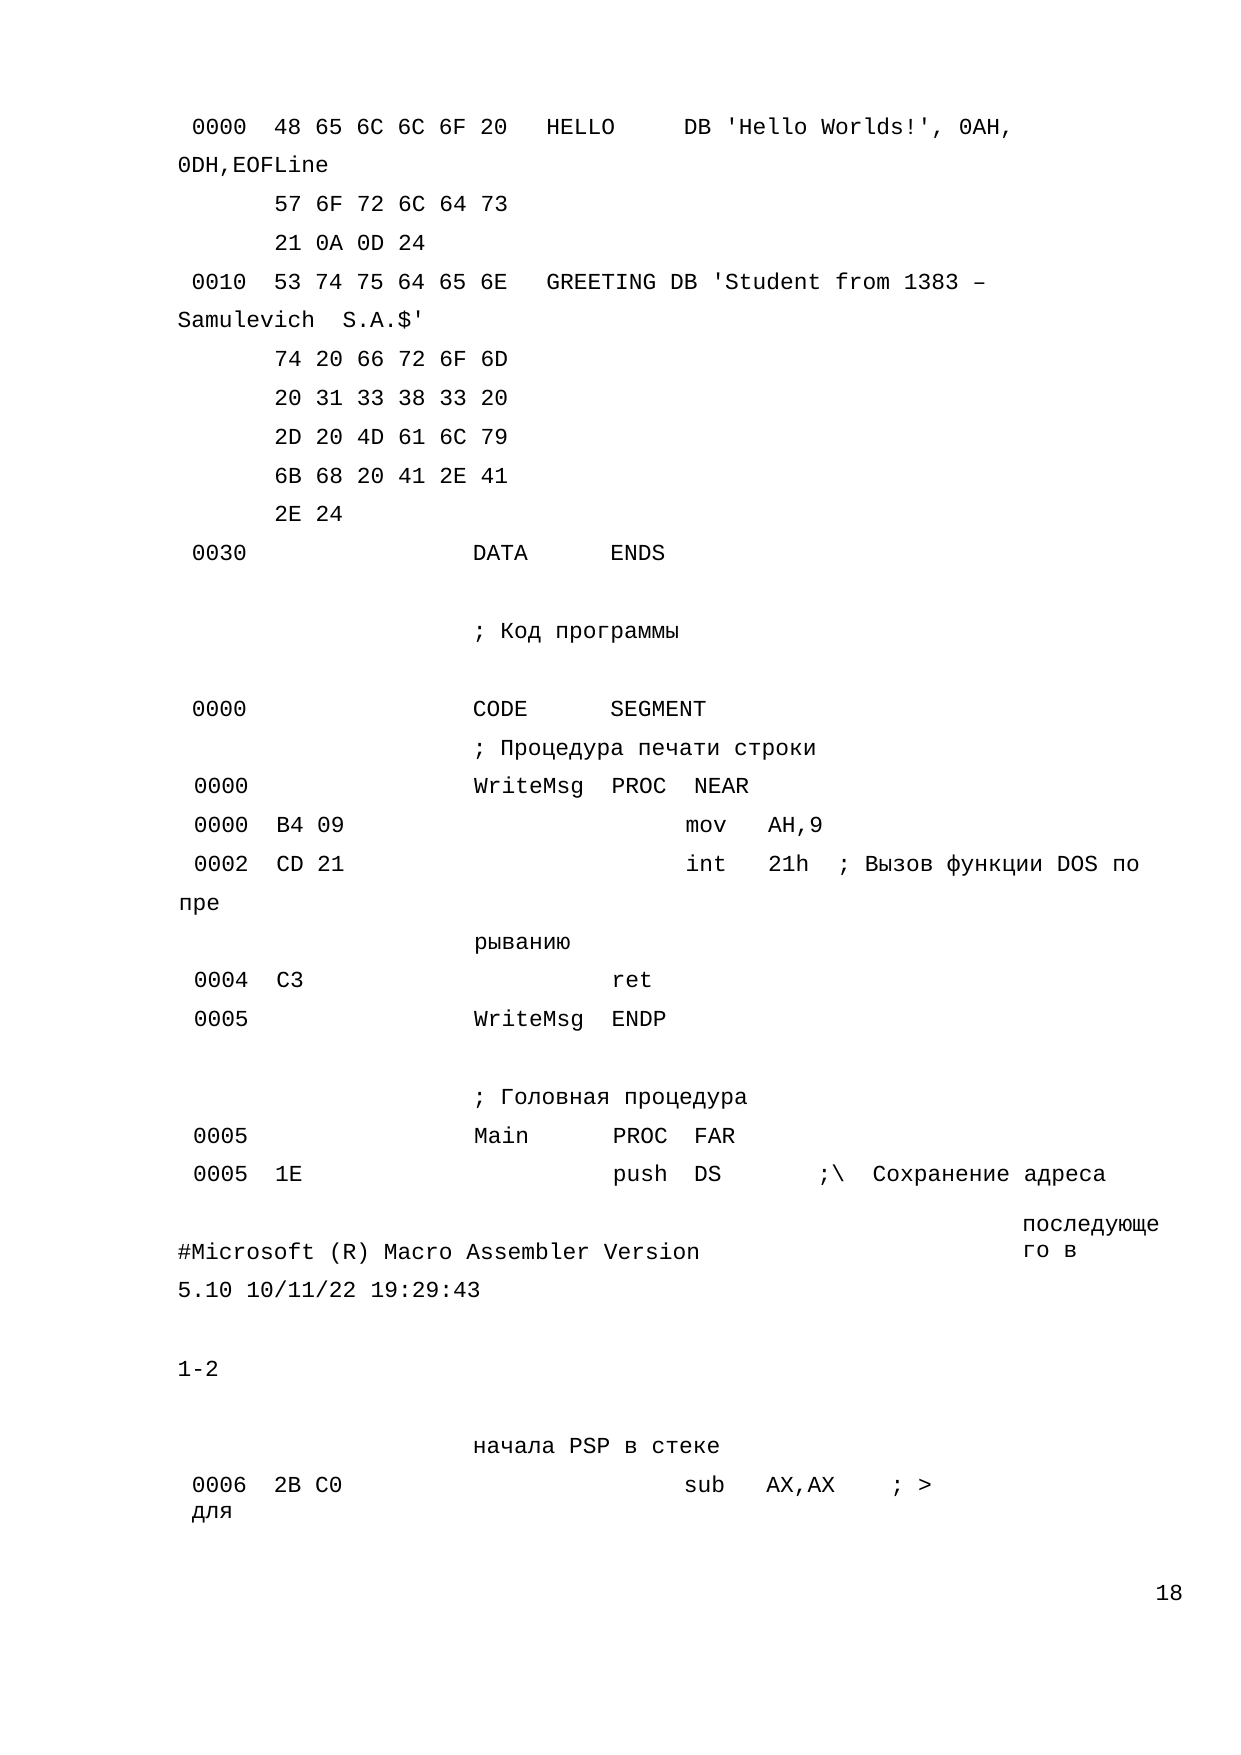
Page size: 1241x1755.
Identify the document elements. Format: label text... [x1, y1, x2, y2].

table_cell [262, 924, 310, 962]
table_cell 21 [310, 846, 409, 885]
table_cell ; [830, 846, 858, 885]
table_cell int 21h [676, 846, 830, 885]
table_cell [310, 924, 409, 962]
table_cell 0000 [174, 807, 262, 846]
table_header NEAR [676, 775, 830, 807]
table_cell [598, 885, 676, 924]
table_cell DS [681, 1156, 770, 1188]
table_cell Сохранение адреса [859, 1156, 1126, 1188]
table_header 0005 [172, 1124, 388, 1156]
table_cell по [1105, 846, 1146, 885]
text 21 0A 0D 24 [274, 231, 1163, 257]
table_cell ;\ [770, 1156, 859, 1188]
table_cell функции DOS [940, 846, 1105, 885]
table_cell [676, 885, 1146, 1033]
table_cell ENDP [598, 1001, 676, 1033]
table_cell mov AH,9 [676, 807, 830, 846]
table_cell [174, 924, 262, 962]
table_cell [310, 885, 409, 924]
text 0DH,EOFLine [177, 153, 1163, 179]
text 20 31 33 38 33 20 [274, 386, 1163, 412]
text 2E 24 [274, 503, 1163, 529]
table_cell [409, 846, 598, 885]
table_cell ret [598, 963, 676, 1001]
table_cell 0004 [174, 963, 262, 1001]
table_cell [310, 1001, 409, 1033]
table_cell 0002 [174, 846, 262, 885]
table_cell 0005 [174, 1001, 262, 1033]
text 6B 68 20 41 2E 41 [274, 464, 1163, 490]
table_cell 09 [310, 807, 409, 846]
text 0000 CODE SEGMENT [192, 697, 1163, 723]
table_cell [598, 807, 676, 846]
table_cell Вызов [858, 846, 940, 885]
text ; Головная процедура [473, 1085, 1163, 1111]
table_cell [409, 885, 598, 924]
text последующего в [1022, 1213, 1163, 1265]
table_cell [409, 807, 598, 846]
table_header [830, 775, 1146, 846]
table_header WriteMsg [409, 775, 598, 807]
text 0010 53 74 75 64 65 6E GREETING DB 'Student from 1383 – Samulevich S.A.$' [177, 270, 1083, 335]
table_cell [310, 963, 409, 1001]
text ; Код программы [473, 619, 1163, 645]
text 57 6F 72 6C 64 73 [274, 192, 1163, 218]
table_cell B4 [262, 807, 310, 846]
text 0000 48 65 6C 6C 6F 20 HELLO DB 'Hello Worlds!', 0AH, [192, 115, 1163, 141]
table_cell [262, 885, 310, 924]
text 0030 DATA ENDS [192, 542, 1163, 568]
table_cell пре [174, 885, 262, 924]
table_header [859, 1124, 1126, 1156]
table_header Main [388, 1124, 571, 1156]
table_cell 0005 1E [172, 1156, 388, 1188]
table_cell push [571, 1156, 681, 1188]
table_header PROC [598, 775, 676, 807]
table_header [770, 1124, 859, 1156]
text 2D 20 4D 61 6C 79 [274, 425, 1163, 451]
text ; Процедура печати строки [473, 736, 1163, 762]
text #Microsoft (R) Macro Assembler Version 5.10 10/11/22 19:29:43 [177, 1240, 766, 1305]
table_header [262, 775, 310, 807]
text 74 20 66 72 6F 6D [274, 348, 1163, 374]
table_cell CD [262, 846, 310, 885]
table_header 0000 [174, 775, 262, 807]
text начала PSP в стеке [473, 1434, 986, 1460]
table_cell [598, 924, 676, 962]
table_header [310, 775, 409, 807]
table_cell [409, 963, 598, 1001]
table_cell [262, 1001, 310, 1033]
table_header PROC [571, 1124, 681, 1156]
table_header FAR [681, 1124, 770, 1156]
table_cell C3 [262, 963, 310, 1001]
table_cell WriteMsg [409, 1001, 598, 1033]
table_cell [388, 1156, 571, 1188]
table_cell [598, 846, 676, 885]
text 1-2 [177, 1357, 986, 1383]
table_cell рыванию [409, 924, 598, 962]
text 0006 2B C0 sub AX,AX ; > для [192, 1473, 986, 1525]
